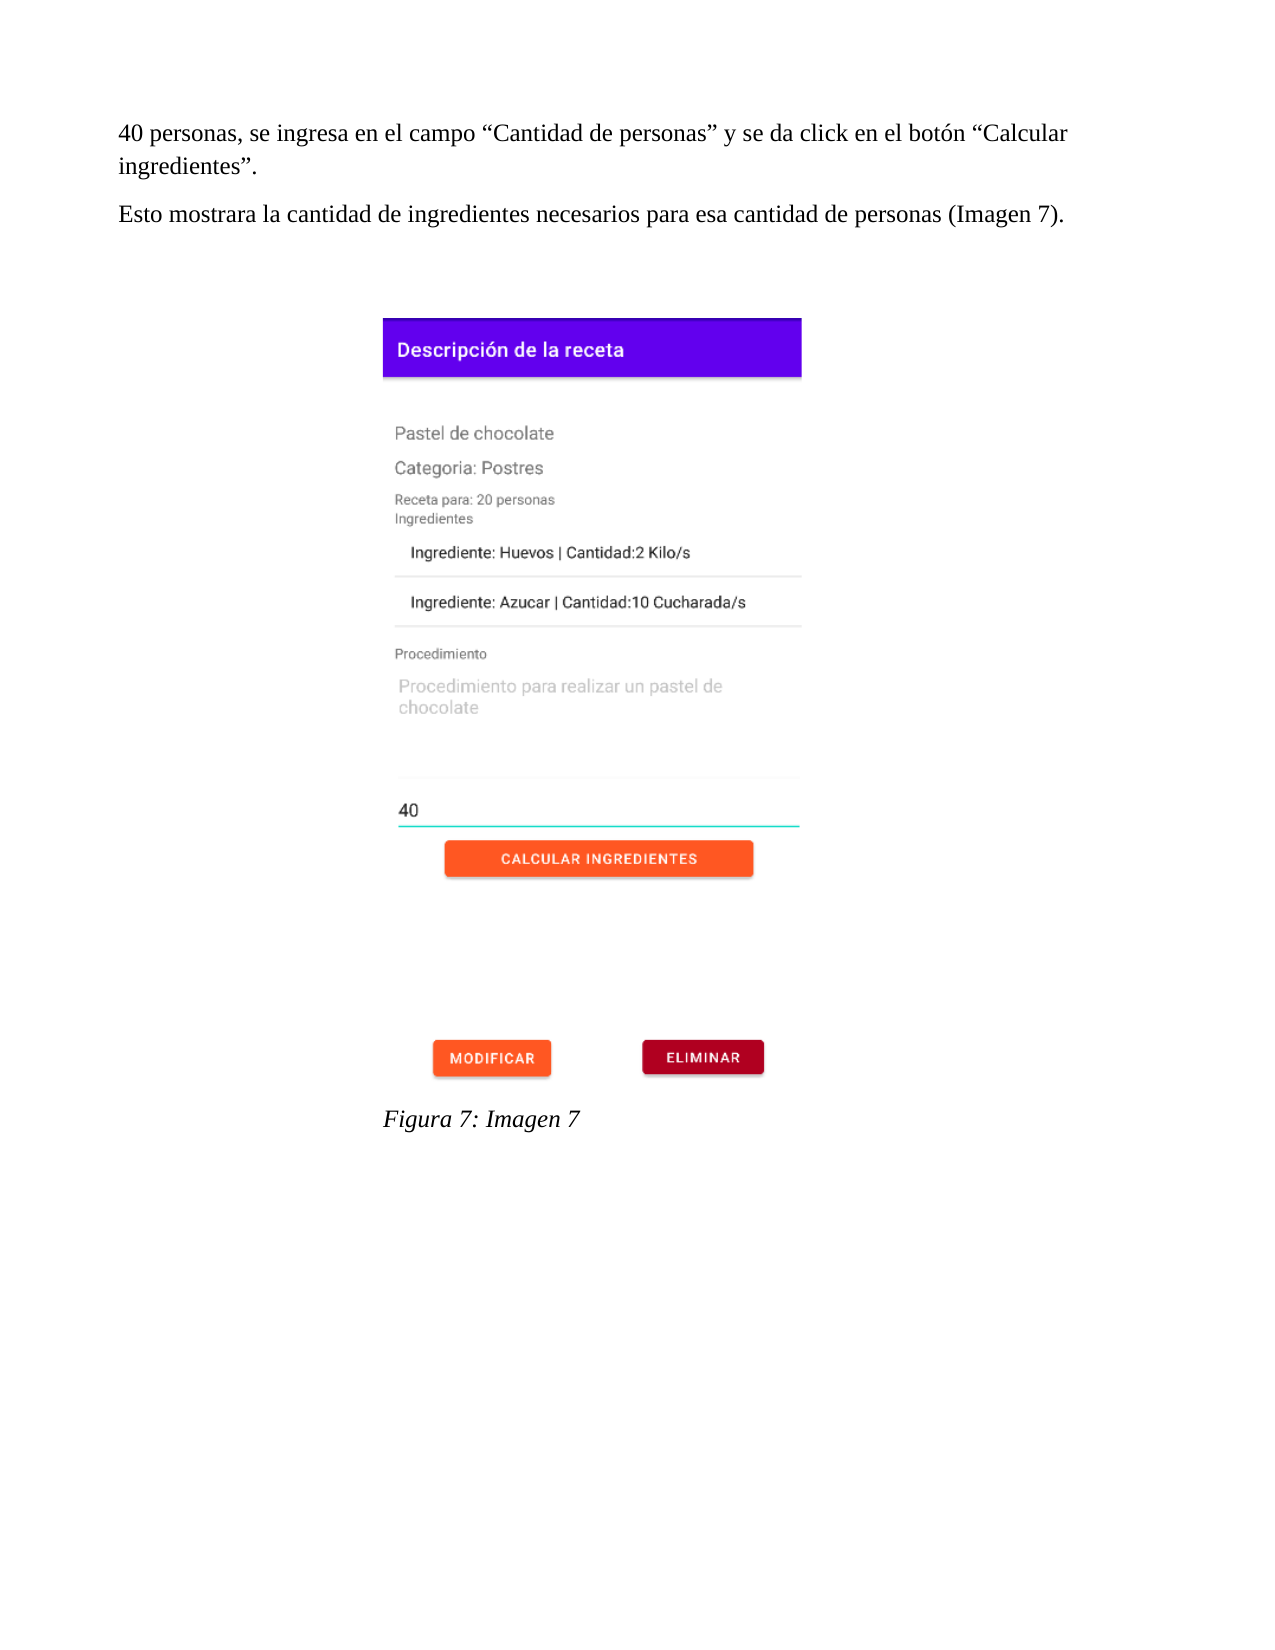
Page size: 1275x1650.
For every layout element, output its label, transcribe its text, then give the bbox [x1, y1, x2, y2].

text Figura 7: Imagen 7 [383, 1105, 802, 1133]
picture [382, 318, 802, 1105]
text Esto mostrara la cantidad de ingredientes necesarios para esa cantidad de personas (Imagen 7). [118, 199, 1157, 227]
text 40 personas, se ingresa en el campo “Cantidad de personas” y se da click en el botón “Calcular ingredientes”. [118, 118, 1157, 180]
